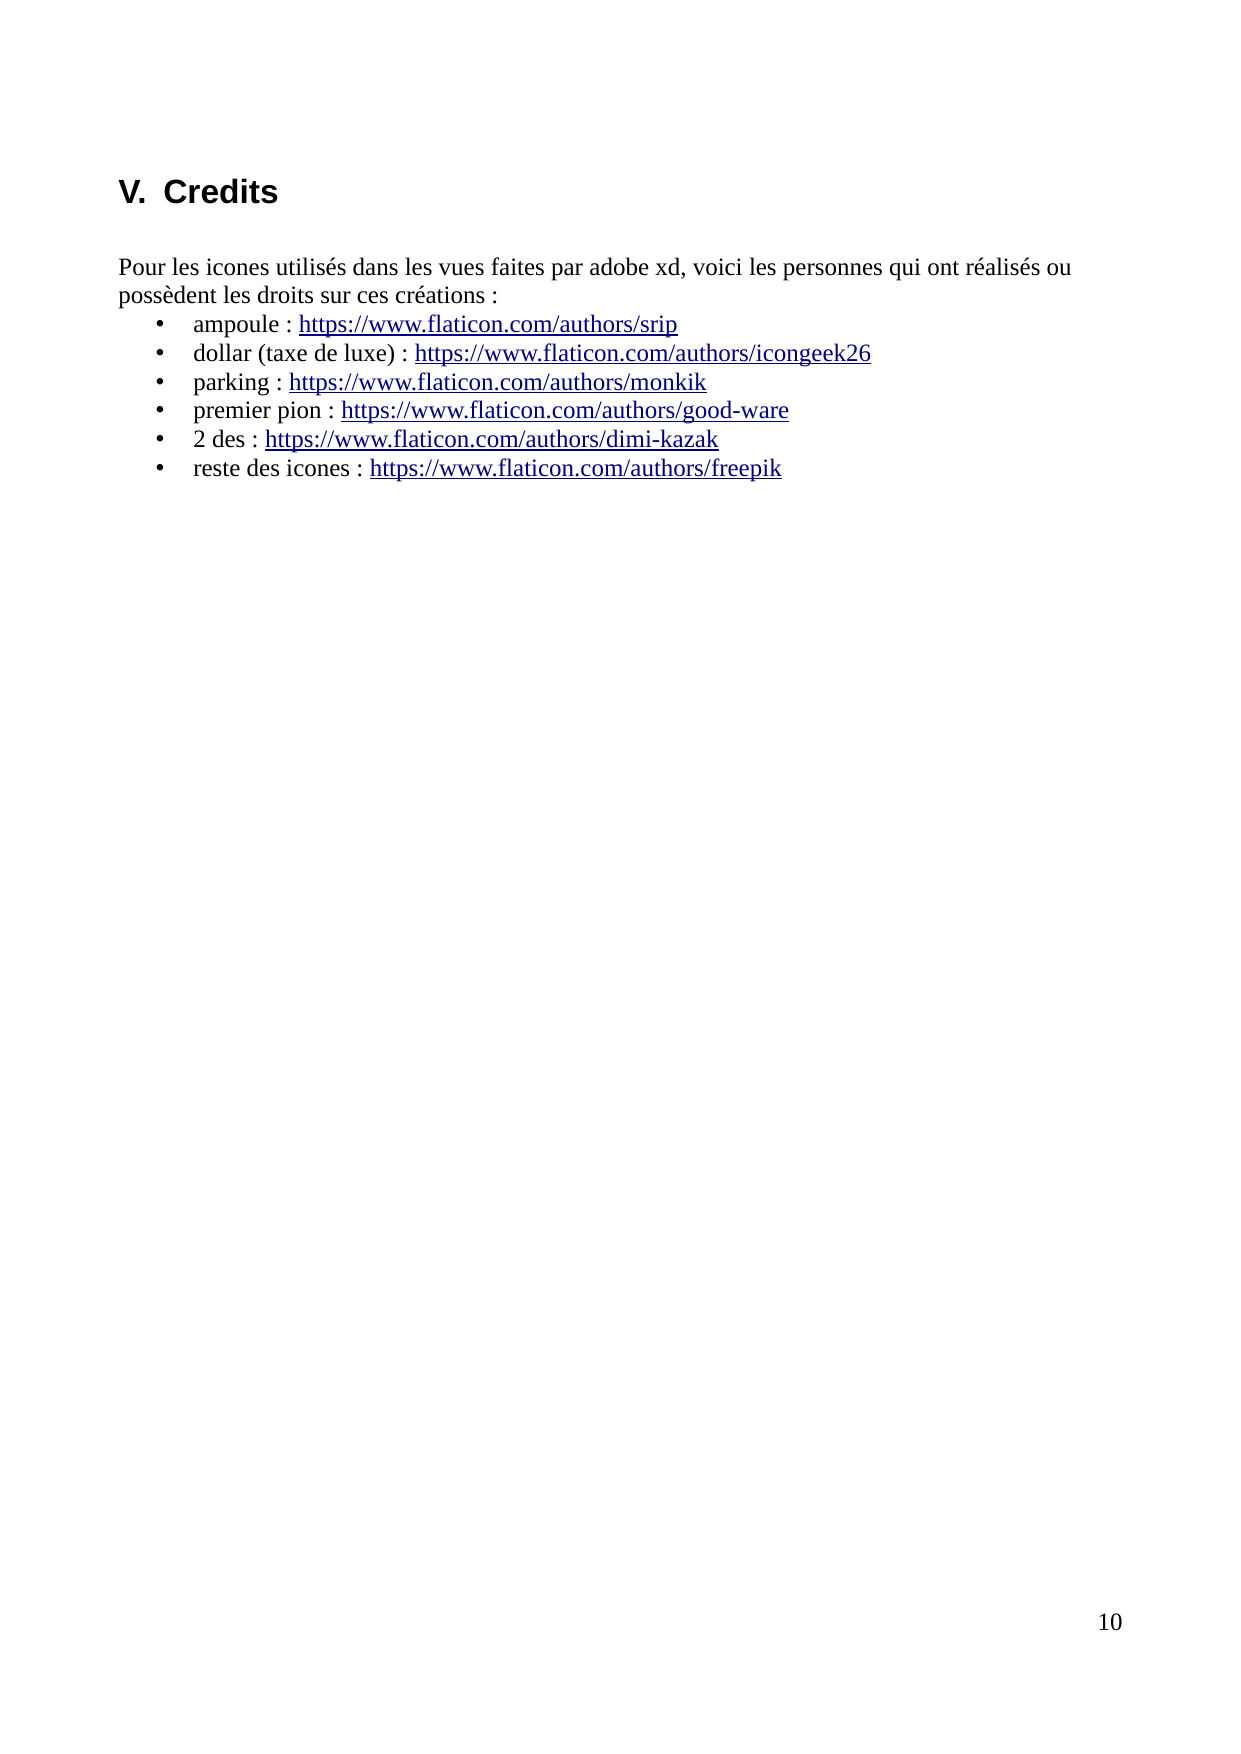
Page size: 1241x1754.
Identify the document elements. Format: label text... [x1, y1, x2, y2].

list ampoule : https://www.flaticon.com/authors/srip [156, 309, 1122, 338]
list premier pion : https://www.flaticon.com/authors/good-ware [156, 396, 1122, 424]
text Pour les icones utilisés dans les vues faites par adobe xd, voici les personnes qui ont réalisés ou possèdent les droits sur ces créations : [118, 252, 1122, 309]
list dollar (taxe de luxe) : https://www.flaticon.com/authors/icongeek26 [156, 338, 1122, 367]
list 2 des : https://www.flaticon.com/authors/dimi-kazak [156, 424, 1122, 453]
list reste des icones : https://www.flaticon.com/authors/freepik [156, 453, 1122, 482]
subtitle Credits [118, 172, 1122, 211]
list parking : https://www.flaticon.com/authors/monkik [156, 367, 1122, 396]
